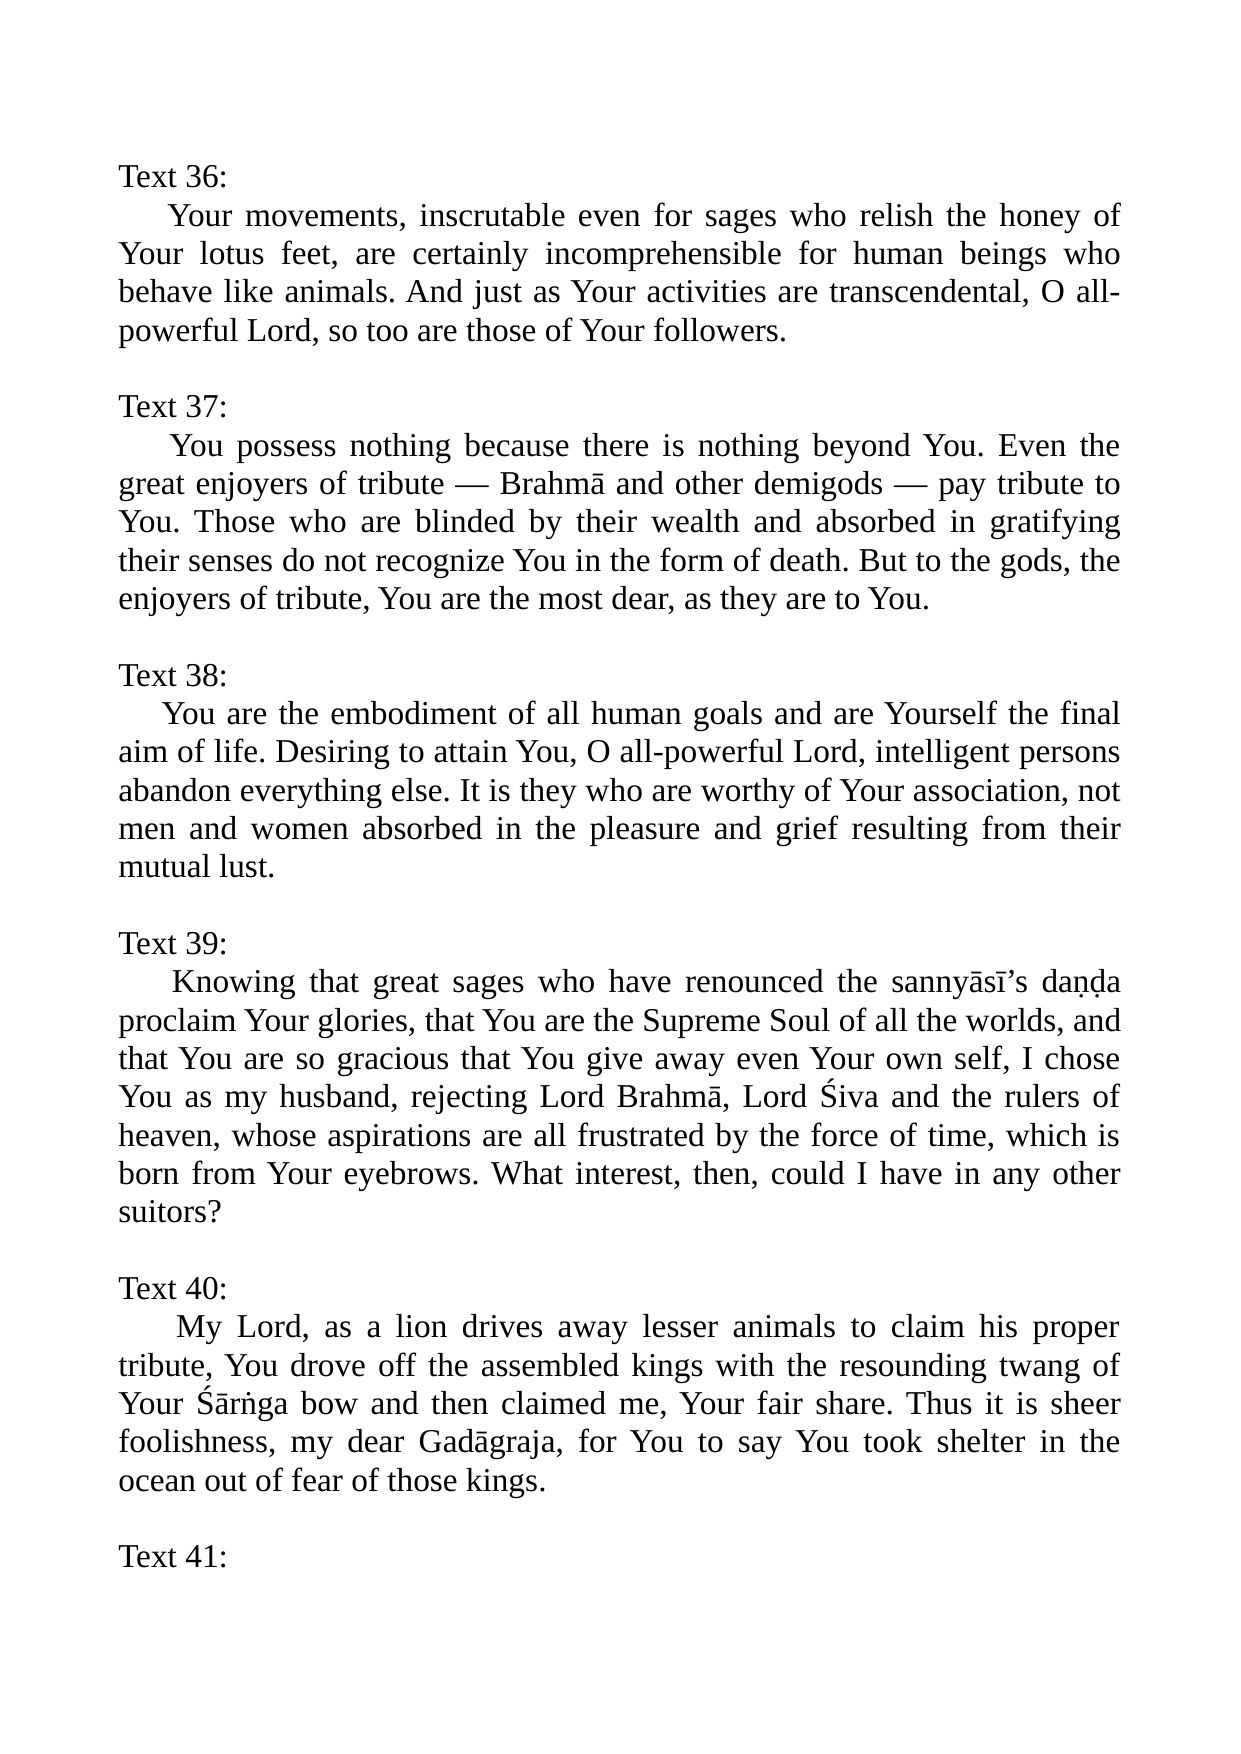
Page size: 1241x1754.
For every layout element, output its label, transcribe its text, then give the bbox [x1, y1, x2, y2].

text Your movements, inscrutable even for sages who relish the honey of Your lotus feet, are certainly incomprehensible for human beings who behave like animals. And just as Your activities are transcendental, O all-powerful Lord, so too are those of Your followers. [118, 195, 1122, 348]
text Text 39: [118, 923, 1122, 961]
text My Lord, as a lion drives away lesser animals to claim his proper tribute, You drove off the assembled kings with the resounding twang of Your Śārṅga bow and then claimed me, Your fair share. Thus it is sheer foolishness, my dear Gadāgraja, for You to say You took shelter in the ocean out of fear of those kings. [118, 1306, 1122, 1498]
text You are the embodiment of all human goals and are Yourself the final aim of life. Desiring to attain You, O all-powerful Lord, intelligent persons abandon everything else. It is they who are worthy of Your association, not men and women absorbed in the pleasure and grief resulting from their mutual lust. [118, 693, 1122, 885]
text Text 40: [118, 1268, 1122, 1306]
text Text 38: [118, 655, 1122, 693]
text Text 37: [118, 386, 1122, 425]
text Knowing that great sages who have renounced the sannyāsī’s daṇḍa proclaim Your glories, that You are the Supreme Soul of all the worlds, and that You are so gracious that You give away even Your own self, I chose You as my husband, rejecting Lord Brahmā, Lord Śiva and the rulers of heaven, whose aspirations are all frustrated by the force of time, which is born from Your eyebrows. What interest, then, could I have in any other suitors? [118, 961, 1122, 1230]
text Text 36: [118, 156, 1122, 195]
text Text 41: [118, 1536, 1122, 1575]
text You possess nothing because there is nothing beyond You. Even the great enjoyers of tribute — Brahmā and other demigods — pay tribute to You. Those who are blinded by their wealth and absorbed in gratifying their senses do not recognize You in the form of death. But to the gods, the enjoyers of tribute, You are the most dear, as they are to You. [118, 425, 1122, 616]
